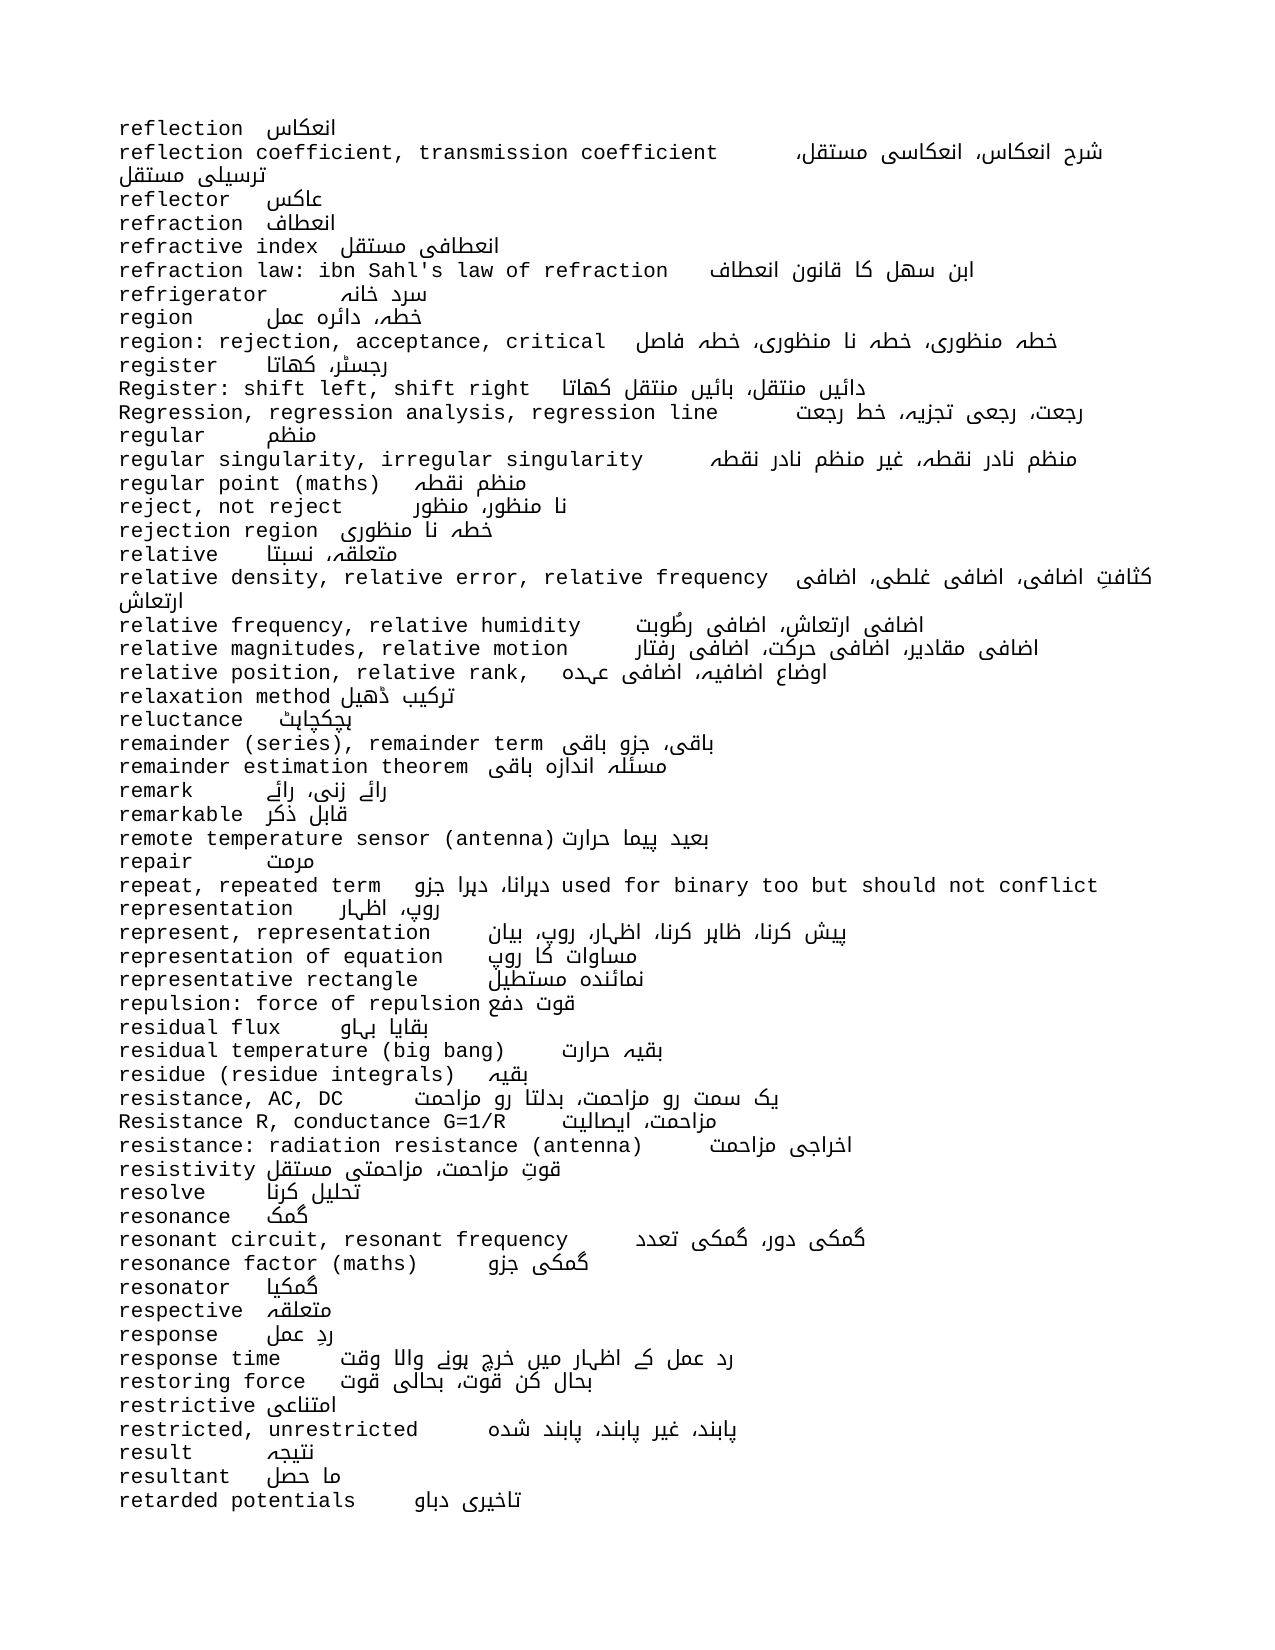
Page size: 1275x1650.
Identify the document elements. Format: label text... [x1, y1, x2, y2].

text resonator گمکیا [118, 1277, 1157, 1300]
text Regression, regression analysis, regression line رجعت، رجعی تجزیہ، خط رجعت [118, 402, 1157, 426]
text refraction انعطاف [118, 213, 1157, 236]
text relative frequency, relative humidity اضافی ارتعاش، اضافی رطُوبت [118, 615, 1157, 638]
text restrictive امتناعی [118, 1395, 1157, 1419]
text retarded potentials تاخیری دباو [118, 1489, 1157, 1513]
text resistance, AC, DC یک سمت رو مزاحمت، بدلتا رو مزاحمت [118, 1088, 1157, 1111]
text response time رد عمل کے اظہار میں خرچ ہونے والا وقت [118, 1348, 1157, 1371]
text relative density, relative error, relative frequency کثافتِ اضافی، اضافی غلطی، اضافی ارتعاش [118, 567, 1157, 615]
text represent, representation پیش کرنا، ظاہر کرنا، اظہار، روپ، بیان [118, 922, 1157, 946]
text reject, not reject نا منظور، منظور [118, 496, 1157, 520]
text refractive index انعطافی مستقل [118, 236, 1157, 260]
text relaxation method ترکیب ڈھیل [118, 686, 1157, 709]
text reflection انعکاس [118, 118, 1157, 142]
text restoring force بحال کن قوت، بحالی قوت [118, 1371, 1157, 1395]
text residue (residue integrals) بقیہ [118, 1064, 1157, 1088]
text representation روپ، اظہار [118, 898, 1157, 922]
text refrigerator سرد خانہ [118, 284, 1157, 307]
text regular point (maths) منظم نقطہ [118, 473, 1157, 496]
text remarkable قابل ذکر [118, 804, 1157, 827]
text remote temperature sensor (antenna) بعید پیما حرارت [118, 827, 1157, 851]
text relative magnitudes, relative motion اضافی مقادیر، اضافی حرکت، اضافی رفتار [118, 638, 1157, 662]
text regular منظم [269, 426, 1157, 449]
text resonance factor (maths) گمکی جزو [118, 1253, 1157, 1277]
text representative rectangle نمائندہ مستطیل [118, 969, 1157, 993]
text relative متعلقہ، نسبتا [118, 544, 1157, 567]
text region خطہ، دائرہ عمل [118, 307, 1157, 331]
text response ردِ عمل [118, 1324, 1157, 1348]
text regular singularity, irregular singularity منظم نادر نقطہ، غیر منظم نادر نقطہ [118, 449, 1157, 473]
text restricted, unrestricted پابند، غیر پابند، پابند شدہ [118, 1419, 1157, 1442]
text refraction law: ibn Sahl's law of refraction ابن سھل کا قانون انعطاف [118, 260, 1157, 284]
text remainder estimation theorem مسئلہ اندازہ باقی [118, 757, 1157, 780]
text resolve تحلیل کرنا [118, 1182, 1157, 1206]
text Register: shift left, shift right دائیں منتقل، بائیں منتقل کھاتا [118, 378, 1157, 402]
text residual flux بقایا بہاو [118, 1017, 1157, 1040]
text repulsion: force of repulsion قوت دفع [118, 993, 1157, 1017]
text register رجسٹر، کھاتا [118, 354, 1157, 378]
text region: rejection, acceptance, critical خطہ منظوری، خطہ نا منظوری، خطہ فاصل [118, 331, 1157, 354]
text relative position, relative rank, اوضاع اضافیہ، اضافی عہدہ [118, 662, 1157, 686]
text residual temperature (big bang) بقیہ حرارت [118, 1040, 1157, 1064]
text representation of equation مساوات کا روپ [118, 946, 1157, 969]
text resistivity قوتِ مزاحمت، مزاحمتی مستقل [118, 1158, 1157, 1182]
text repair مرمت [118, 851, 1157, 875]
text resultant ما حصل [118, 1466, 1157, 1489]
text reflection coefficient, transmission coefficient شرح انعکاس، انعکاسی مستقل، ترسیلی مستقل [118, 142, 1157, 189]
text remainder (series), remainder term باقی، جزو باقی [118, 733, 1157, 757]
text respective متعلقہ [118, 1300, 1157, 1324]
text resistance: radiation resistance (antenna) اخراجی مزاحمت [118, 1135, 1157, 1158]
text result نتیجہ [118, 1442, 1157, 1466]
text reflector عاکس [118, 189, 1157, 213]
text remark رائے زنی، رائے [118, 780, 1157, 804]
text resonance گمک [118, 1206, 1157, 1229]
text Resistance R, conductance G=1/R مزاحمت، ایصالیت [118, 1111, 1157, 1135]
text resonant circuit, resonant frequency گمکی دور، گمکی تعدد [118, 1229, 1157, 1253]
text reluctance ہچکچاہٹ [118, 709, 1157, 733]
text regular منظم [118, 426, 282, 449]
text repeat, repeated term دہرانا، دہرا جزو used for binary too but should not conflict [118, 875, 1157, 898]
text rejection region خطہ نا منظوری [118, 520, 1157, 544]
